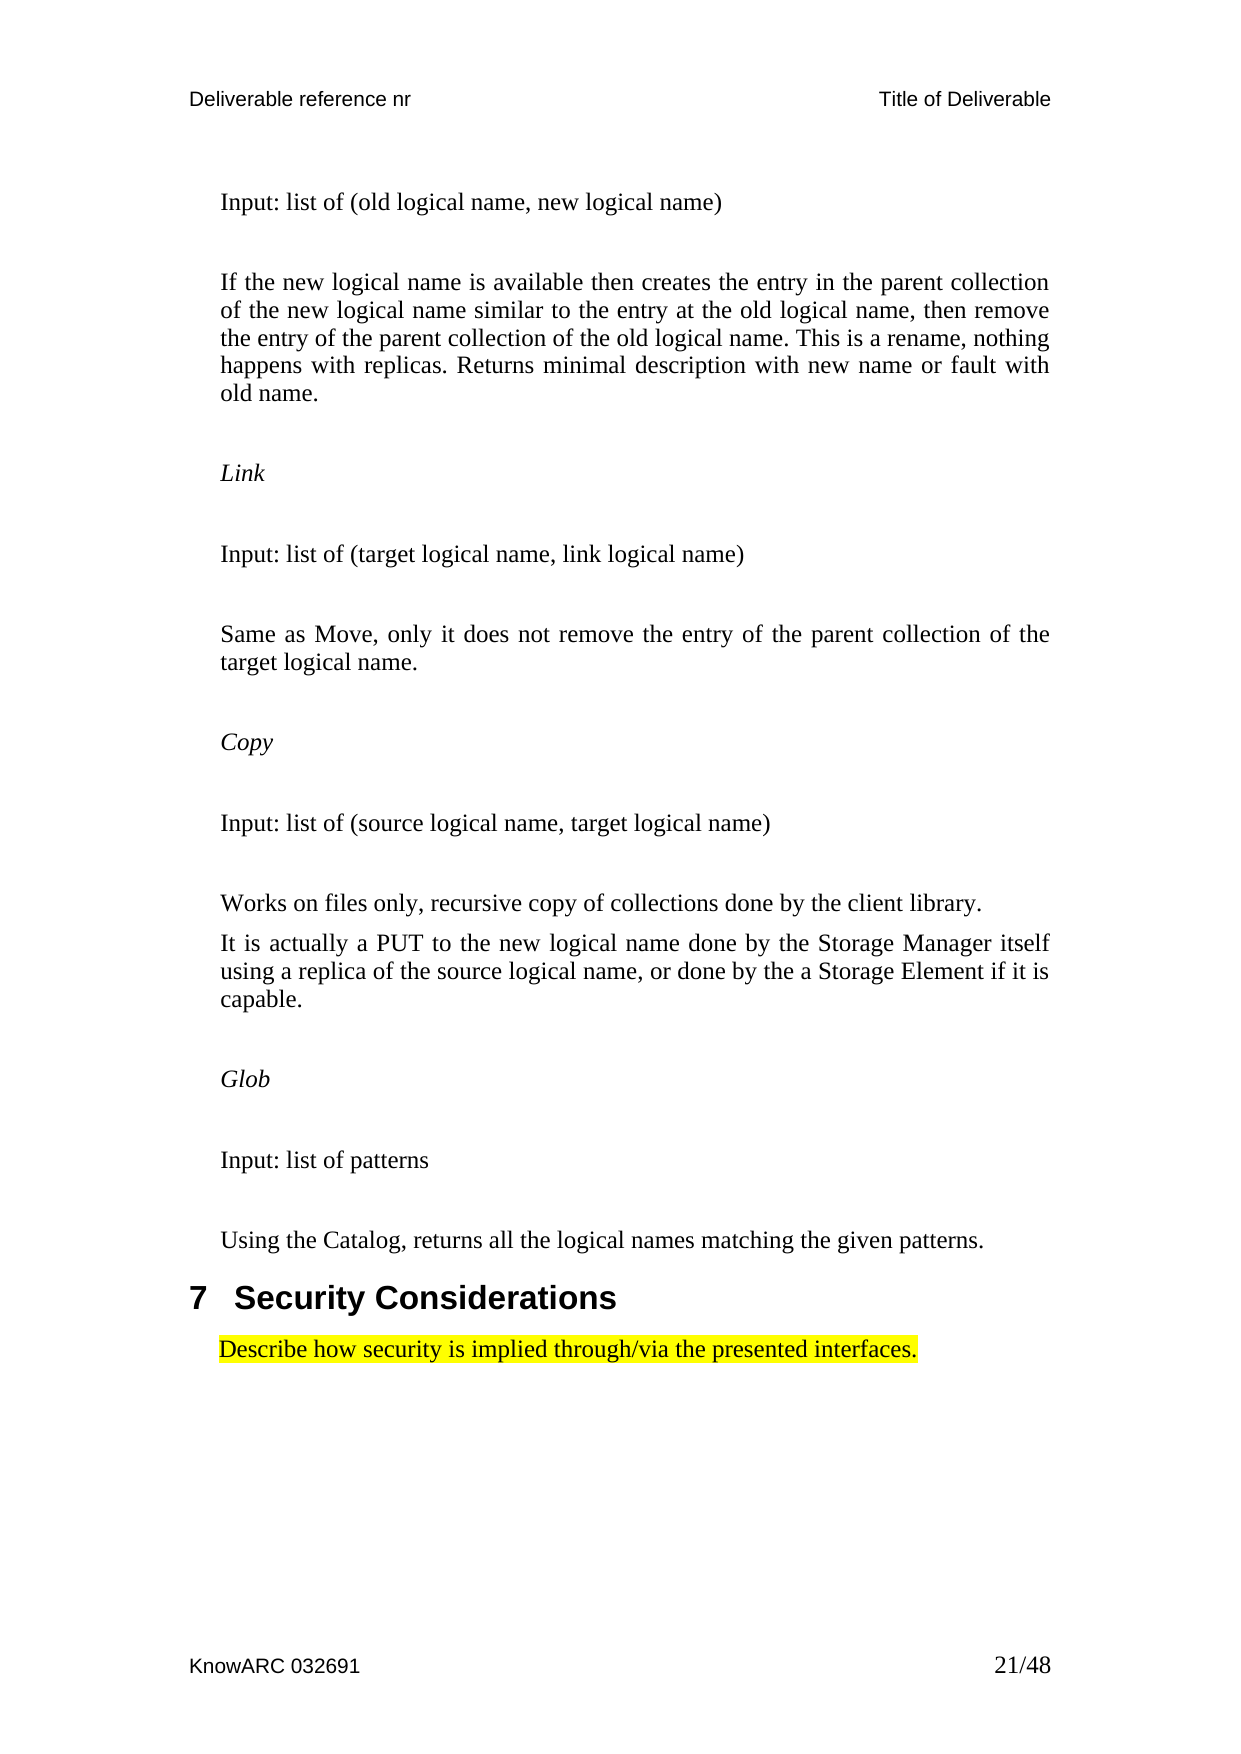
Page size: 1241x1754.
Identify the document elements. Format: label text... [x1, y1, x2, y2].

text Input: list of (old logical name, new logical name) [220, 188, 1051, 216]
text Input: list of (target logical name, link logical name) [220, 540, 1051, 568]
text Glob [220, 1065, 1051, 1093]
text Describe how security is implied through/via the presented interfaces. [189, 1335, 1051, 1363]
text Link [220, 459, 1051, 487]
text Input: list of (source logical name, target logical name) [220, 809, 1051, 837]
text Using the Catalog, returns all the logical names matching the given patterns. [220, 1226, 1051, 1254]
text If the new logical name is available then creates the entry in the parent collection of the new logical name similar to the entry at the old logical name, then remove the entry of the parent collection of the old logical name. This is a rename, nothing happens with replicas. Returns minimal description with new name or fault with old name. [220, 268, 1051, 407]
subtitle Security Considerations [189, 1279, 1051, 1316]
text Same as Move, only it does not remove the entry of the parent collection of the target logical name. [220, 620, 1051, 676]
text Input: list of patterns [220, 1146, 1051, 1173]
text It is actually a PUT to the new logical name done by the Storage Manager itself using a replica of the source logical name, or done by the a Storage Element if it is capable. [220, 929, 1051, 1013]
text Works on files only, recursive copy of collections done by the client library. [220, 889, 1051, 917]
text Copy [220, 728, 1051, 756]
